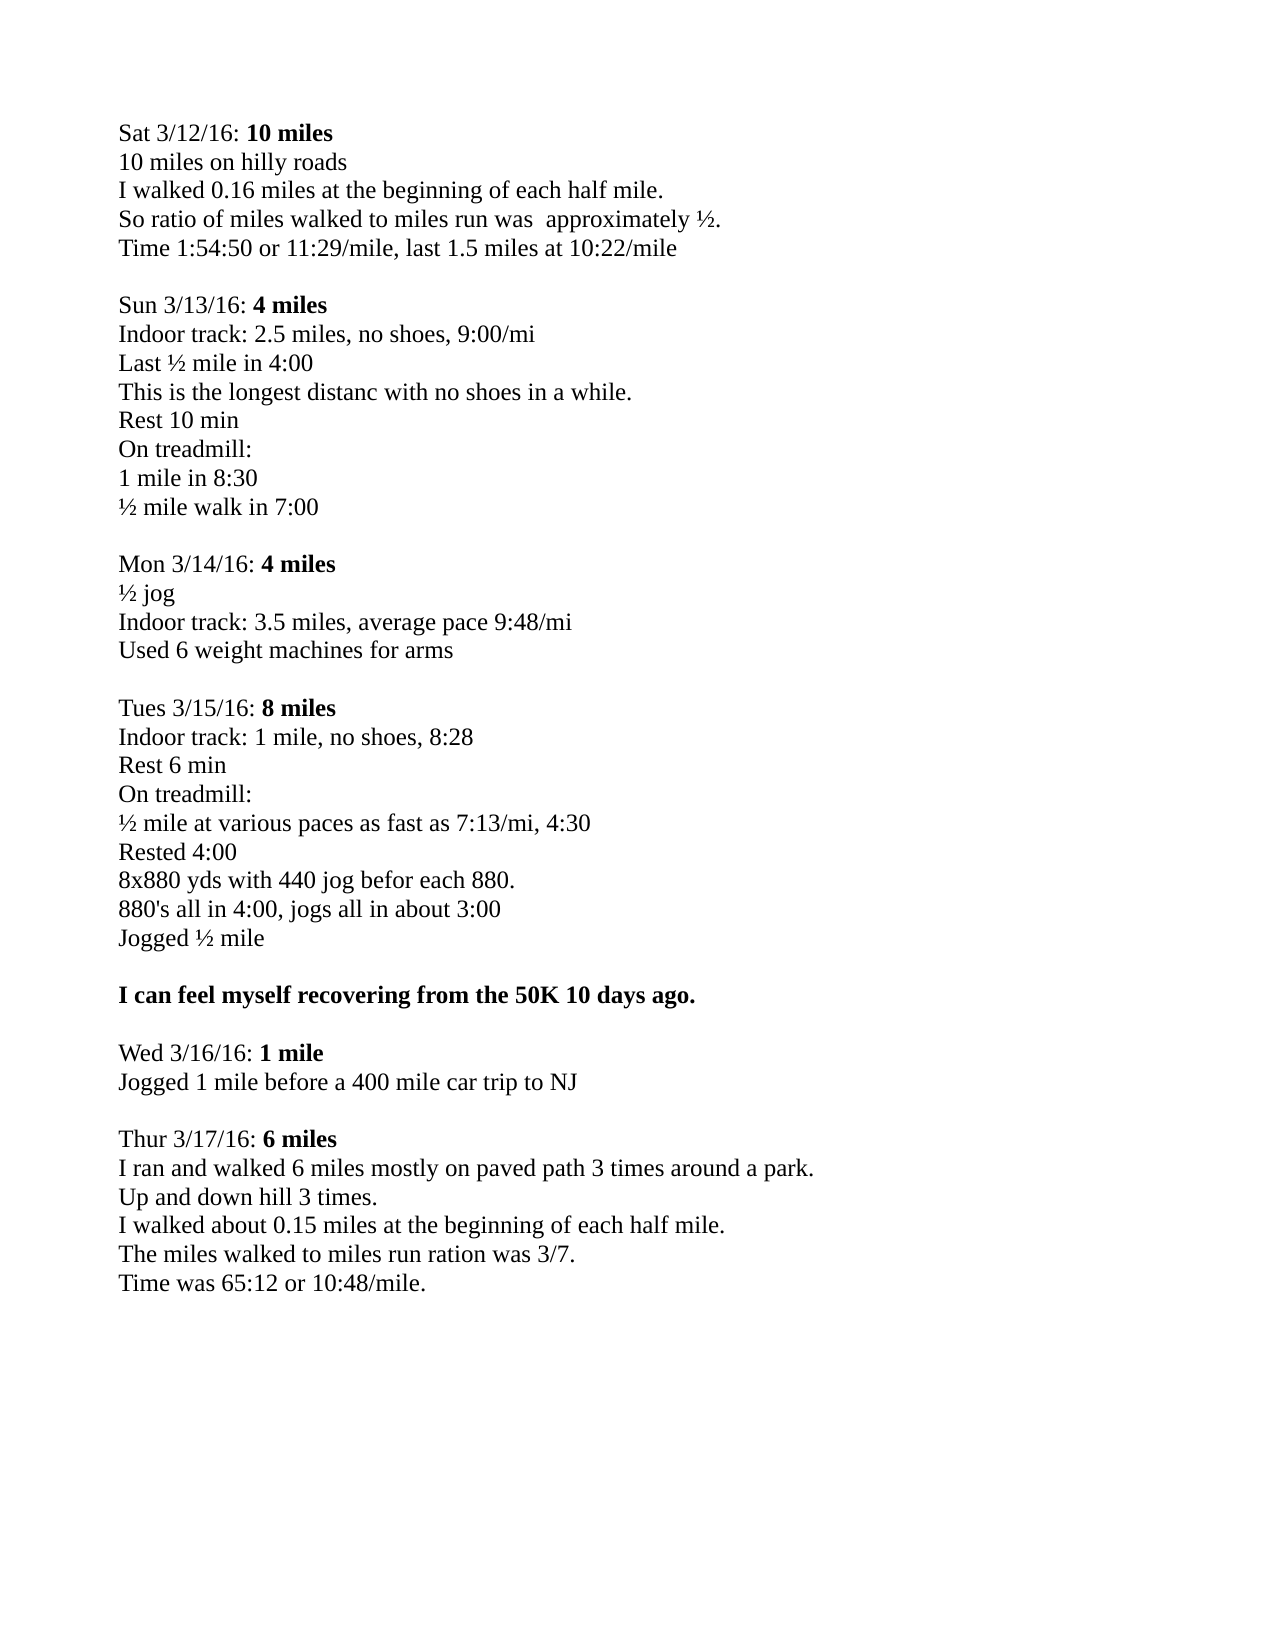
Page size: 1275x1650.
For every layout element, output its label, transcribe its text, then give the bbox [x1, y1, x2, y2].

text I can feel myself recovering from the 50K 10 days ago. [118, 981, 1157, 1009]
text 10 miles on hilly roads [118, 147, 1157, 176]
text I walked 0.16 miles at the beginning of each half mile. [118, 176, 1157, 204]
text Last ½ mile in 4:00 [118, 348, 1157, 377]
text 1 mile in 8:30 [118, 463, 1157, 492]
text Used 6 weight machines for arms [118, 636, 1157, 664]
text This is the longest distanc with no shoes in a while. [118, 377, 1157, 406]
text Rest 6 min [118, 751, 1157, 779]
text The miles walked to miles run ration was 3/7. [118, 1239, 1157, 1268]
text On treadmill: [118, 779, 1157, 808]
text Thur 3/17/16: 6 miles [118, 1124, 1157, 1153]
text Indoor track: 3.5 miles, average pace 9:48/mi [118, 607, 1157, 636]
text Rested 4:00 [118, 837, 1157, 866]
text Sat 3/12/16: 10 miles [118, 118, 1157, 147]
text Jogged 1 mile before a 400 mile car trip to NJ [118, 1067, 1157, 1096]
text Tues 3/15/16: 8 miles [118, 693, 1157, 722]
text Time 1:54:50 or 11:29/mile, last 1.5 miles at 10:22/mile [118, 233, 1157, 262]
text Indoor track: 2.5 miles, no shoes, 9:00/mi [118, 319, 1157, 348]
text So ratio of miles walked to miles run was approximately ½. [118, 204, 1157, 233]
text Sun 3/13/16: 4 miles [118, 291, 1157, 319]
text Wed 3/16/16: 1 mile [118, 1038, 1157, 1067]
text Jogged ½ mile [118, 923, 1157, 952]
text I ran and walked 6 miles mostly on paved path 3 times around a park. [118, 1153, 1157, 1182]
text Rest 10 min [118, 406, 1157, 434]
text ½ jog [118, 578, 1157, 607]
text 880's all in 4:00, jogs all in about 3:00 [118, 894, 1157, 923]
text Indoor track: 1 mile, no shoes, 8:28 [118, 722, 1157, 751]
text ½ mile at various paces as fast as 7:13/mi, 4:30 [118, 808, 1157, 837]
text 8x880 yds with 440 jog befor each 880. [118, 866, 1157, 894]
text Mon 3/14/16: 4 miles [118, 549, 1157, 578]
text On treadmill: [118, 434, 1157, 463]
text I walked about 0.15 miles at the beginning of each half mile. [118, 1211, 1157, 1239]
text ½ mile walk in 7:00 [118, 492, 1157, 521]
text Time was 65:12 or 10:48/mile. [118, 1268, 1157, 1297]
text Up and down hill 3 times. [118, 1182, 1157, 1211]
